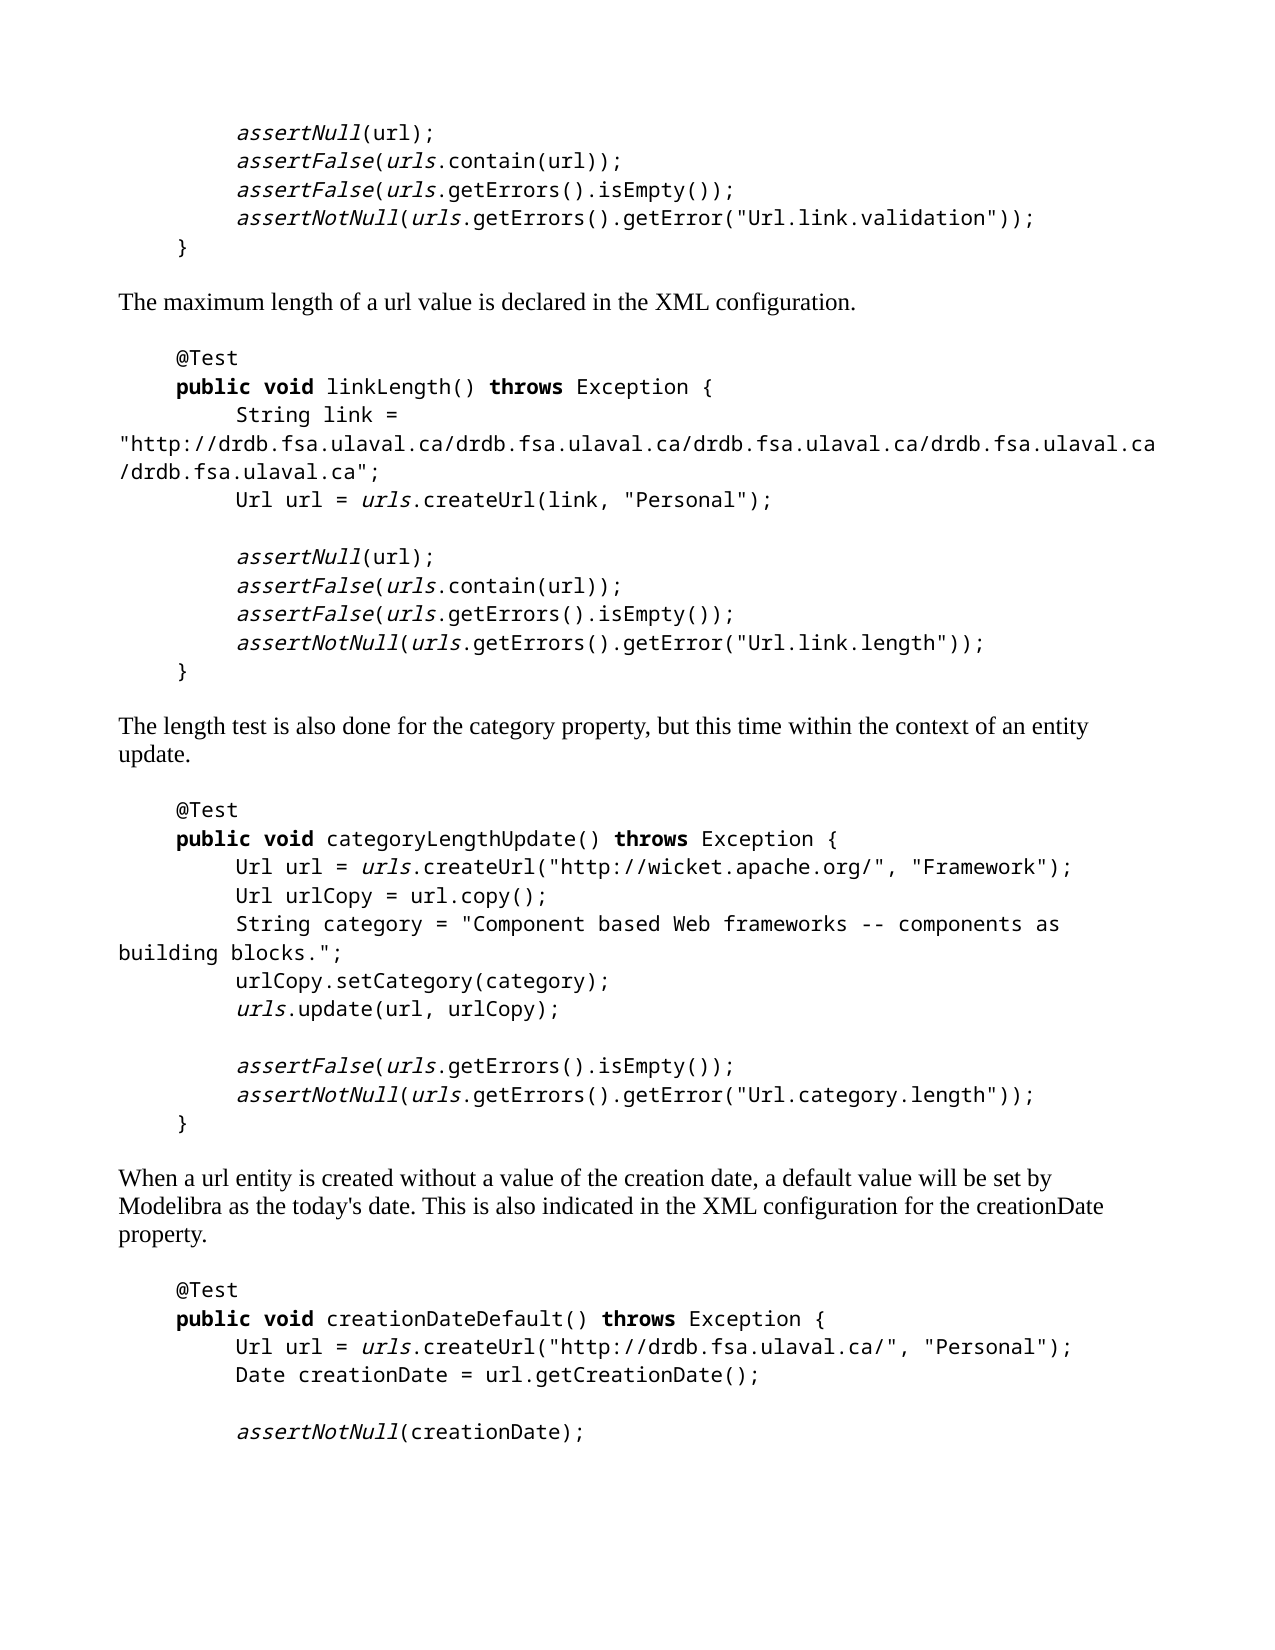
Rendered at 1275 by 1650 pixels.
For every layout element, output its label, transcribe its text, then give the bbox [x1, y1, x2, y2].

text String link = "http://drdb.fsa.ulaval.ca/drdb.fsa.ulaval.ca/drdb.fsa.ulaval.ca/drdb.fsa.ulaval.ca/drdb.fsa.ulaval.ca"; [118, 400, 1157, 486]
text Url urlCopy = url.copy(); [118, 881, 1157, 909]
text Url url = urls.createUrl("http://drdb.fsa.ulaval.ca/", "Personal"); [118, 1332, 1157, 1361]
text assertNotNull(urls.getErrors().getError("Url.category.length")); [118, 1080, 1157, 1108]
text The maximum length of a url value is declared in the XML configuration. [118, 288, 1157, 316]
text assertFalse(urls.getErrors().isEmpty()); [118, 175, 1157, 203]
text assertFalse(urls.contain(url)); [118, 147, 1157, 175]
text assertNull(url); [118, 118, 1157, 147]
text Url url = urls.createUrl("http://wicket.apache.org/", "Framework"); [118, 852, 1157, 881]
text public void linkLength() throws Exception { [118, 372, 1157, 400]
text Url url = urls.createUrl(link, "Personal"); [118, 486, 1157, 514]
text assertFalse(urls.contain(url)); [118, 571, 1157, 599]
text urls.update(url, urlCopy); [118, 994, 1157, 1023]
text } [118, 1108, 1157, 1137]
text public void categoryLengthUpdate() throws Exception { [118, 824, 1157, 852]
text assertFalse(urls.getErrors().isEmpty()); [118, 599, 1157, 628]
text public void creationDateDefault() throws Exception { [118, 1304, 1157, 1332]
text } [118, 232, 1157, 260]
text When a url entity is created without a value of the creation date, a default value will be set by Modelibra as the today's date. This is also indicated in the XML configuration for the creationDate property. [118, 1164, 1157, 1248]
text assertNotNull(urls.getErrors().getError("Url.link.length")); [118, 628, 1157, 656]
text @Test [118, 1275, 1157, 1304]
text assertFalse(urls.getErrors().isEmpty()); [118, 1051, 1157, 1080]
text The length test is also done for the category property, but this time within the context of an entity update. [118, 712, 1157, 768]
text String category = "Component based Web frameworks -- components as building blocks."; [118, 909, 1157, 966]
text @Test [118, 796, 1157, 824]
text Date creationDate = url.getCreationDate(); [118, 1361, 1157, 1389]
text } [118, 656, 1157, 685]
text @Test [118, 343, 1157, 372]
text assertNotNull(urls.getErrors().getError("Url.link.validation")); [118, 203, 1157, 232]
text urlCopy.setCategory(category); [118, 966, 1157, 994]
text assertNotNull(creationDate); [118, 1417, 1157, 1446]
text assertNull(url); [118, 542, 1157, 571]
